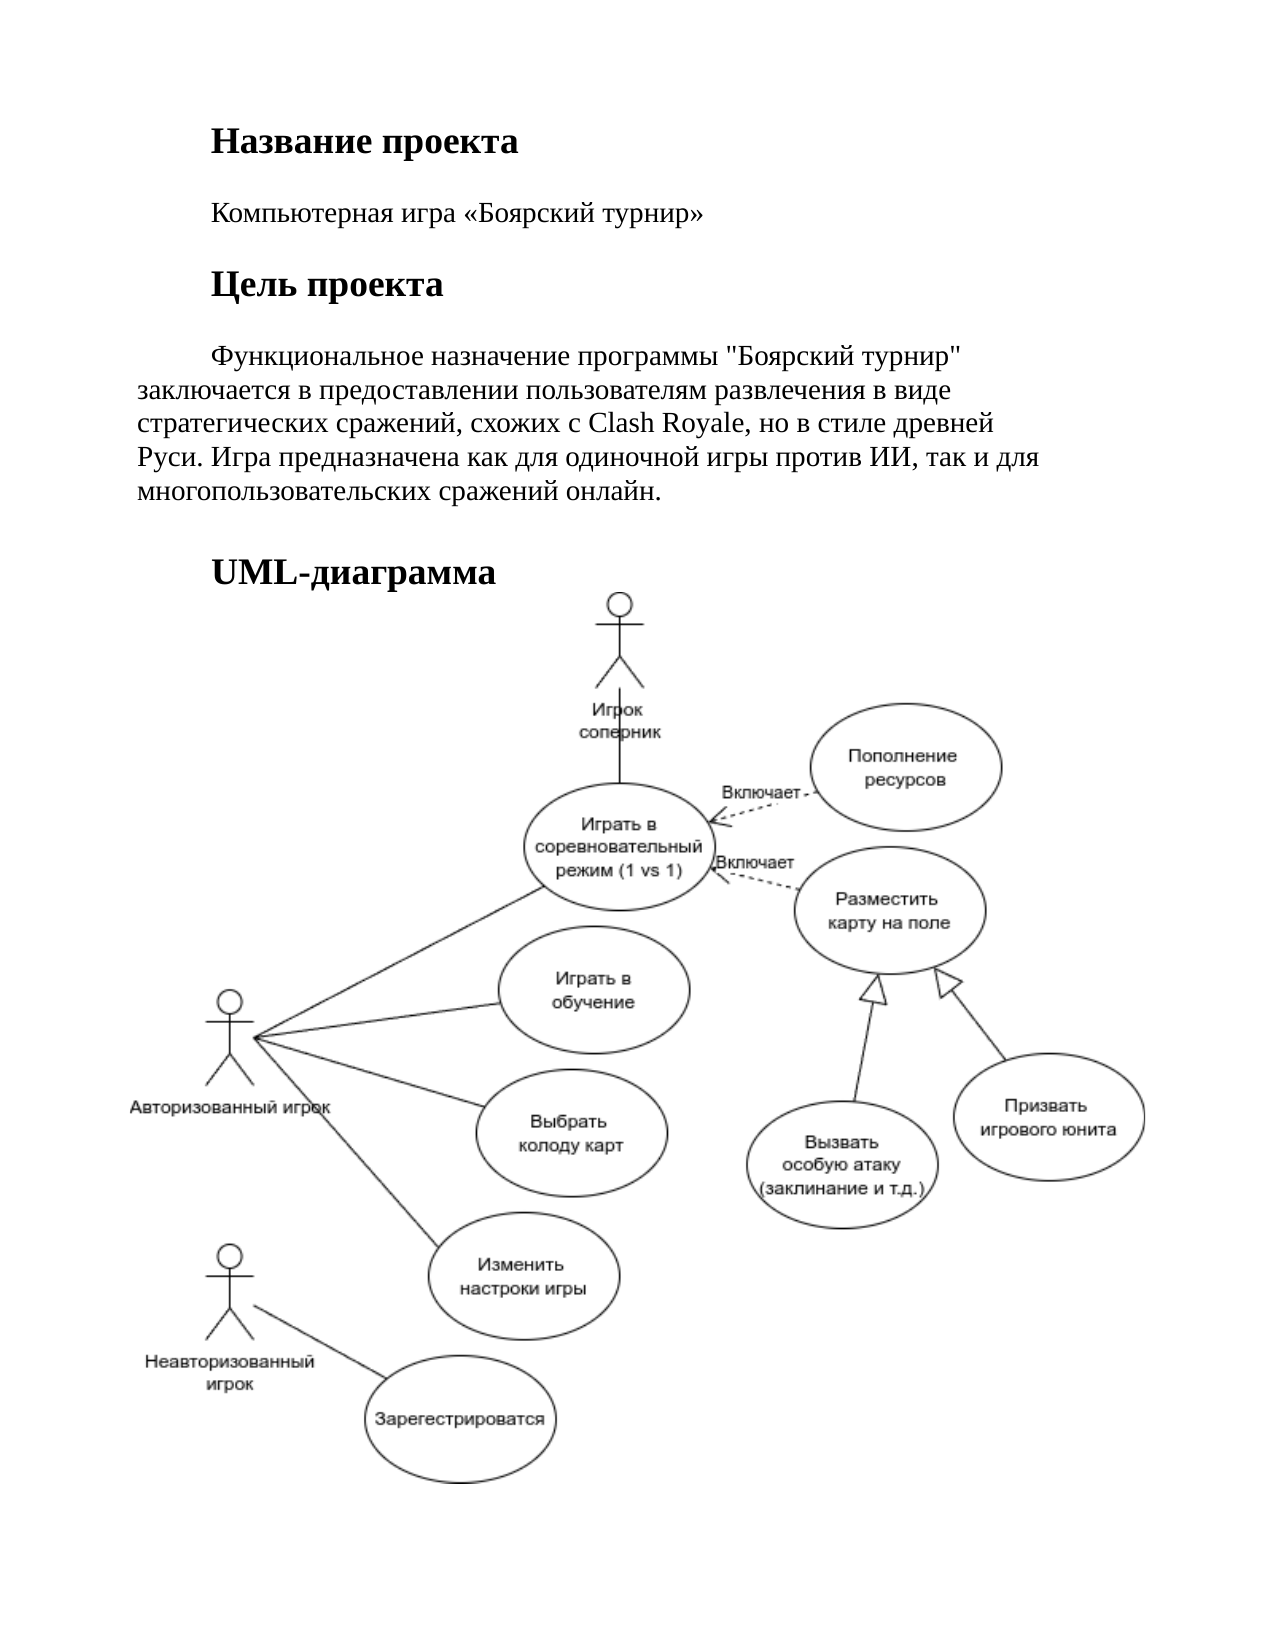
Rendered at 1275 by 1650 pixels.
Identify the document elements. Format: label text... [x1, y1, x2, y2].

text UML-диаграмма [137, 549, 1056, 592]
text Название проекта [137, 118, 1056, 161]
text Компьютерная игра «Боярский турнир» [137, 195, 1056, 228]
text Цель проекта [137, 262, 1056, 305]
text Функциональное назначение программы "Боярский турнир" заключается в предоставлении пользователям развлечения в виде стратегических сражений, схожих с Clash Royale, но в стиле древней Руси. Игра предназначена как для одиночной игры против ИИ, так и для многопользовательских сражений онлайн. [137, 338, 1056, 506]
picture [129, 592, 1146, 1484]
